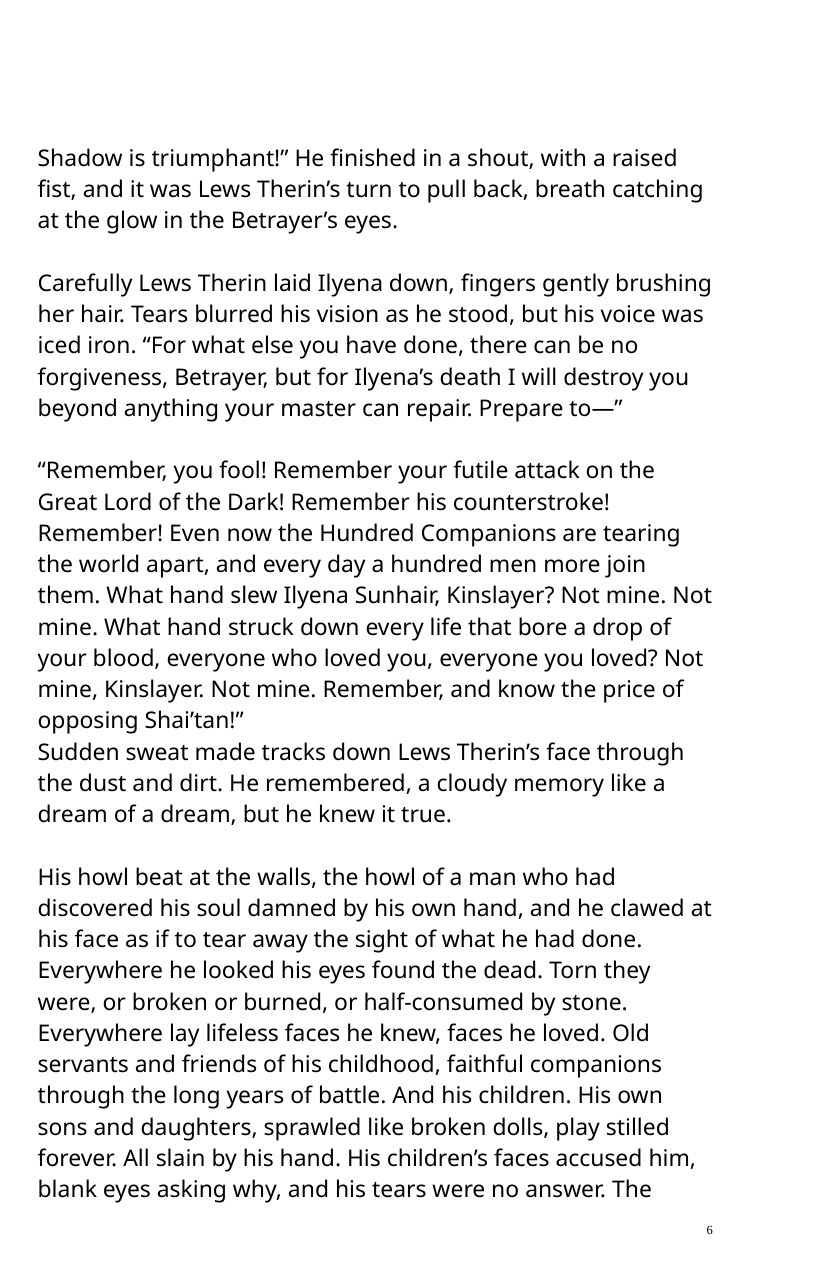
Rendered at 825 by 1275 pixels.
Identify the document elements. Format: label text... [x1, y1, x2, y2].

text Shadow is triumphant!” He finished in a shout, with a raised fist, and it was Lews Therin’s turn to pull back, breath catching at the glow in the Betrayer’s eyes. [37, 142, 712, 236]
text Carefully Lews Therin laid Ilyena down, fingers gently brushing her hair. Tears blurred his vision as he stood, but his voice was iced iron. “For what else you have done, there can be no forgiveness, Betrayer, but for Ilyena’s death I will destroy you beyond anything your master can repair. Prepare to—” [37, 267, 712, 423]
text “Remember, you fool! Remember your futile attack on the Great Lord of the Dark! Remember his counterstroke! Remember! Even now the Hundred Companions are tearing the world apart, and every day a hundred men more join them. What hand slew Ilyena Sunhair, Kinslayer? Not mine. Not mine. What hand struck down every life that bore a drop of your blood, everyone who loved you, everyone you loved? Not mine, Kinslayer. Not mine. Remember, and know the price of opposing Shai’tan!” [37, 454, 712, 736]
text Sudden sweat made tracks down Lews Therin’s face through the dust and dirt. He remembered, a cloudy memory like a dream of a dream, but he knew it true. [37, 736, 712, 829]
text His howl beat at the walls, the howl of a man who had discovered his soul damned by his own hand, and he clawed at his face as if to tear away the sight of what he had done. Everywhere he looked his eyes found the dead. Torn they were, or broken or burned, or half-consumed by stone. Everywhere lay lifeless faces he knew, faces he loved. Old servants and friends of his childhood, faithful companions through the long years of battle. And his children. His own sons and daughters, sprawled like broken dolls, play stilled forever. All slain by his hand. His children’s faces accused him, blank eyes asking why, and his tears were no answer. The [37, 861, 712, 1204]
